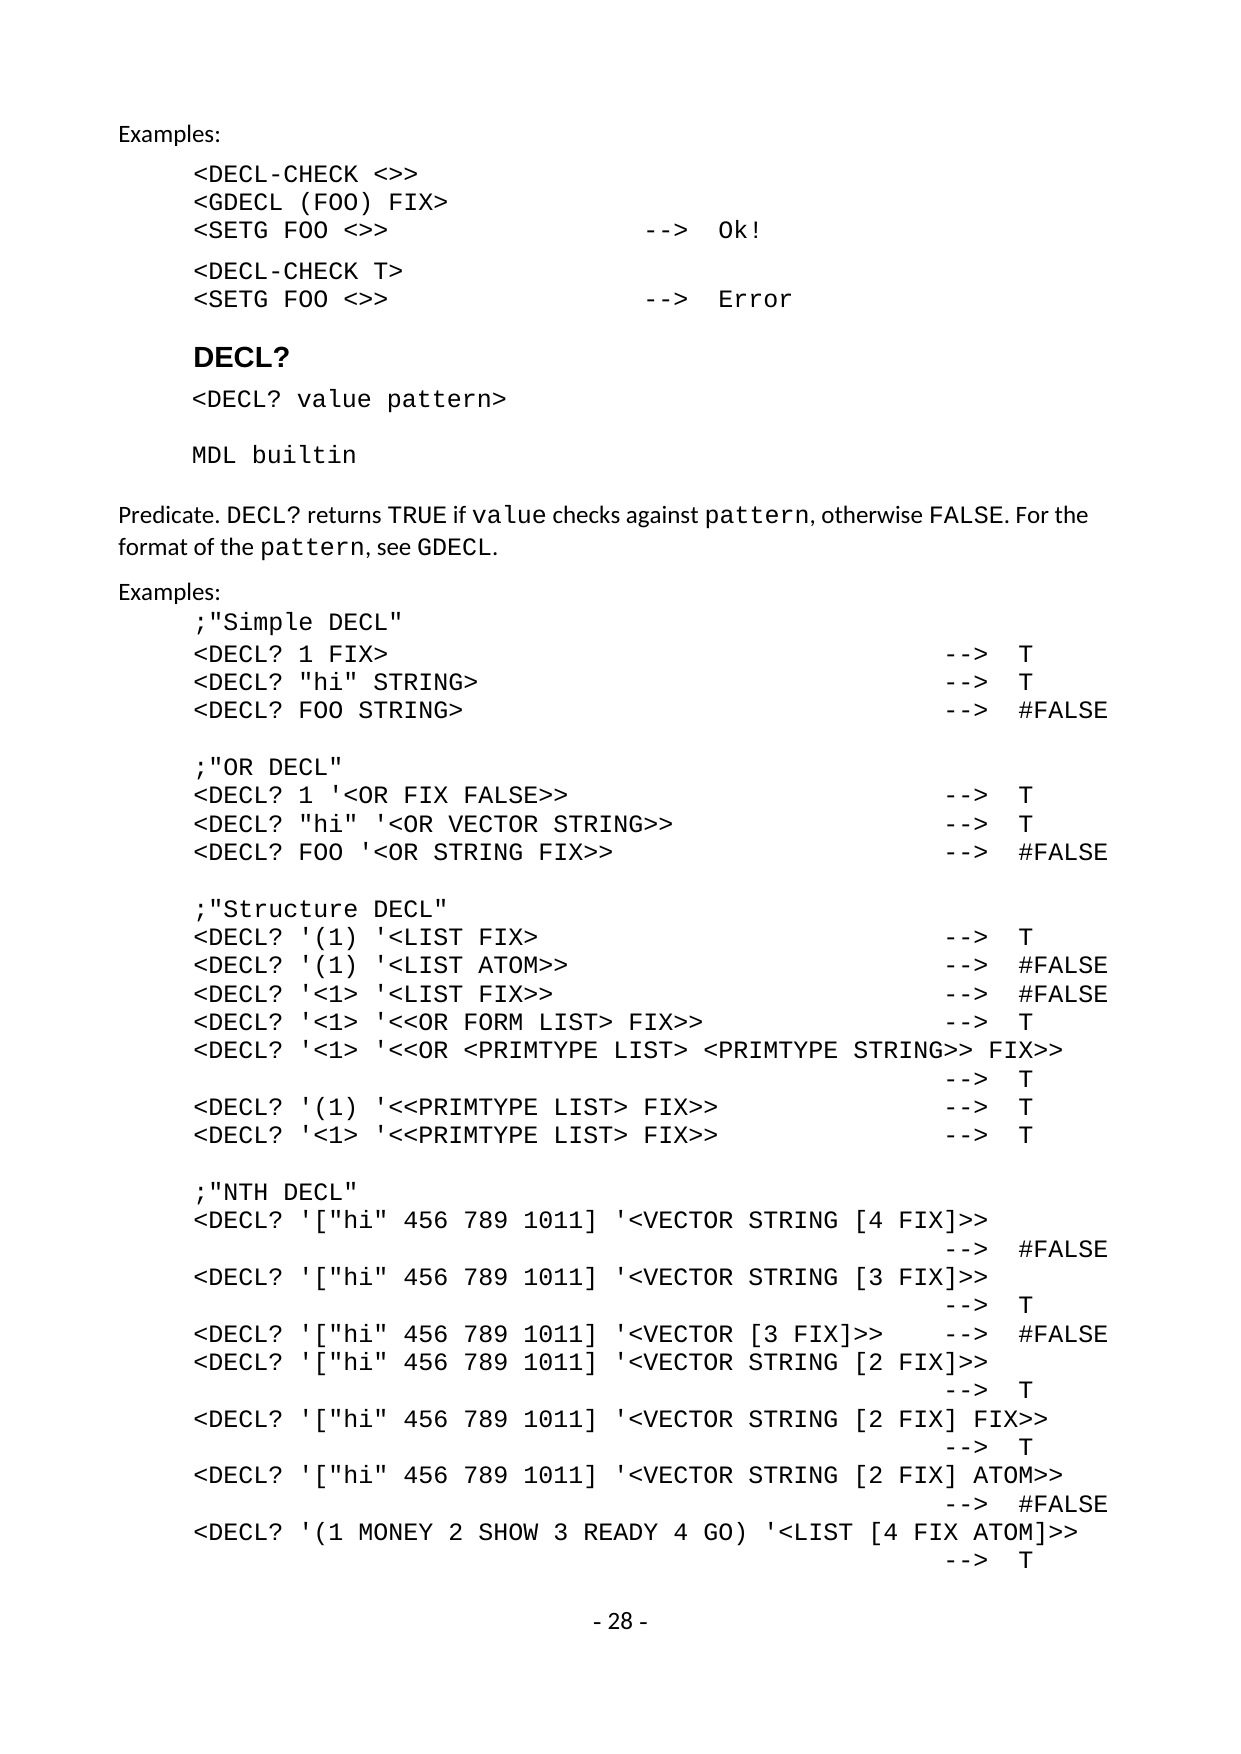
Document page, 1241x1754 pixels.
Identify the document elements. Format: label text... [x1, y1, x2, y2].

text Examples: ;"Simple DECL" <DECL? 1 FIX> --> T <DECL? "hi" STRING> --> T <DECL? FOO STRING> --> #FALSE ;"OR DECL" <DECL? 1 '<OR FIX FALSE>> --> T <DECL? "hi" '<OR VECTOR STRING>> --> T <DECL? FOO '<OR STRING FIX>> --> #FALSE ;"Structure DECL" <DECL? '(1) '<LIST FIX> --> T <DECL? '(1) '<LIST ATOM>> --> #FALSE <DECL? '<1> '<LIST FIX>> --> #FALSE <DECL? '<1> '<<OR FORM LIST> FIX>> --> T <DECL? '<1> '<<OR <PRIMTYPE LIST> <PRIMTYPE STRING>> FIX>> --> T <DECL? '(1) '<<PRIMTYPE LIST> FIX>> --> T <DECL? '<1> '<<PRIMTYPE LIST> FIX>> --> T ;"NTH DECL" <DECL? '["hi" 456 789 1011] '<VECTOR STRING [4 FIX]>> --> #FALSE <DECL? '["hi" 456 789 1011] '<VECTOR STRING [3 FIX]>> --> T <DECL? '["hi" 456 789 1011] '<VECTOR [3 FIX]>> --> #FALSE <DECL? '["hi" 456 789 1011] '<VECTOR STRING [2 FIX]>> --> T <DECL? '["hi" 456 789 1011] '<VECTOR STRING [2 FIX] FIX>> --> T <DECL? '["hi" 456 789 1011] '<VECTOR STRING [2 FIX] ATOM>> --> #FALSE <DECL? '(1 MONEY 2 SHOW 3 READY 4 GO) '<LIST [4 FIX ATOM]>> --> T [118, 576, 1122, 1576]
text <DECL? value pattern> [192, 386, 1122, 415]
text <DECL-CHECK T> <SETG FOO <>> --> Error [118, 259, 1122, 315]
text Predicate. DECL? returns TRUE if value checks against pattern, otherwise FALSE. For the format of the pattern, see GDECL. [118, 500, 1122, 563]
text Examples: [118, 118, 1122, 149]
text MDL builtin [192, 443, 1122, 471]
subtitle DECL? [118, 340, 1122, 374]
text <DECL-CHECK <>> <GDECL (FOO) FIX> <SETG FOO <>> --> Ok! [118, 161, 1122, 246]
